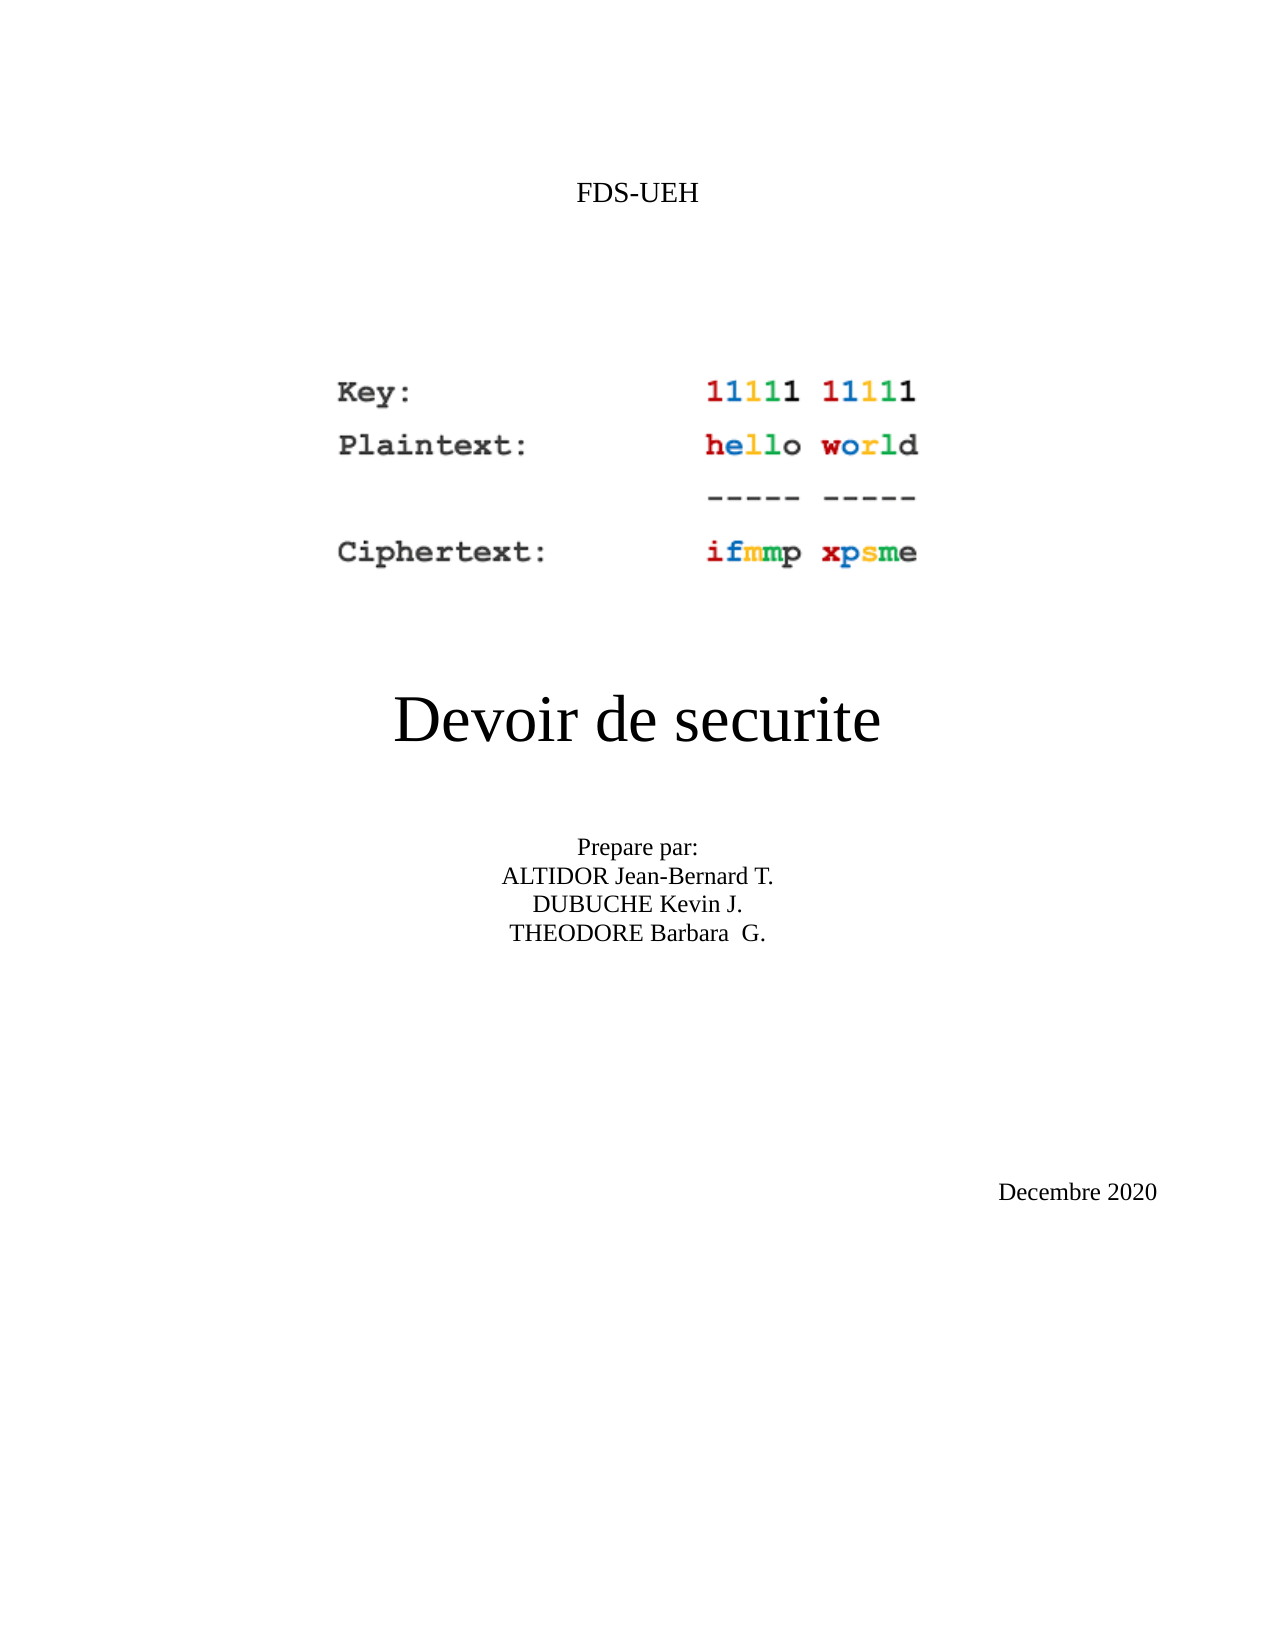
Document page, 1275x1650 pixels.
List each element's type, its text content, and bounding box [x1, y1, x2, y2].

text Prepare par: [118, 832, 1157, 861]
text Decembre 2020 [118, 1177, 1157, 1206]
text THEODORE Barbara G. [118, 918, 1157, 947]
text ALTIDOR Jean-Bernard T. [118, 861, 1157, 889]
text FDS-UEH [118, 176, 1157, 209]
picture [328, 370, 926, 577]
text Devoir de securite [118, 679, 1157, 755]
text DUBUCHE Kevin J. [118, 889, 1157, 918]
